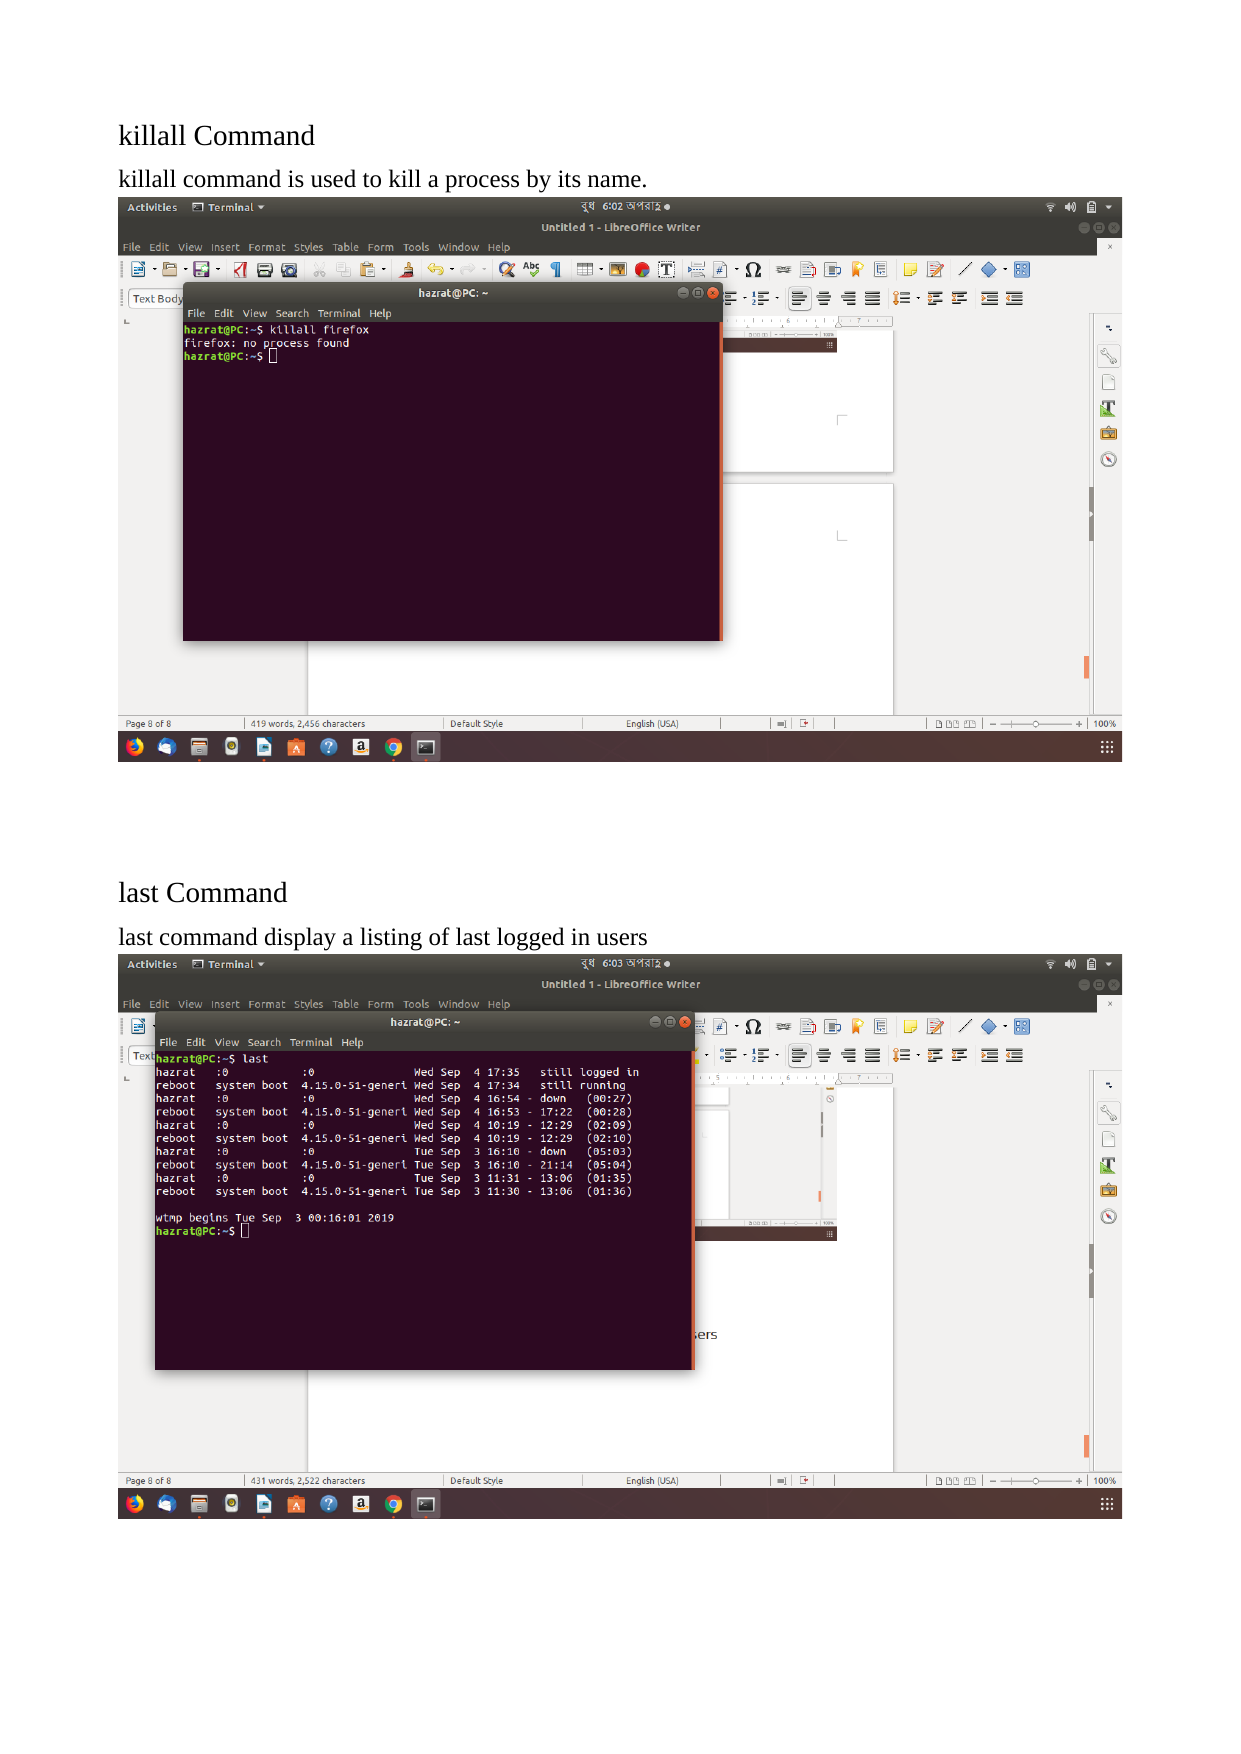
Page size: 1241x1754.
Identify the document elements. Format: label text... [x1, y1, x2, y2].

subtitle killall Command [118, 118, 1122, 152]
picture [118, 954, 1123, 1519]
subtitle last Command [118, 876, 1122, 909]
text last command display a listing of last logged in users [118, 922, 1122, 950]
text killall command is used to kill a process by its name. [118, 164, 1122, 193]
picture [118, 197, 1123, 762]
